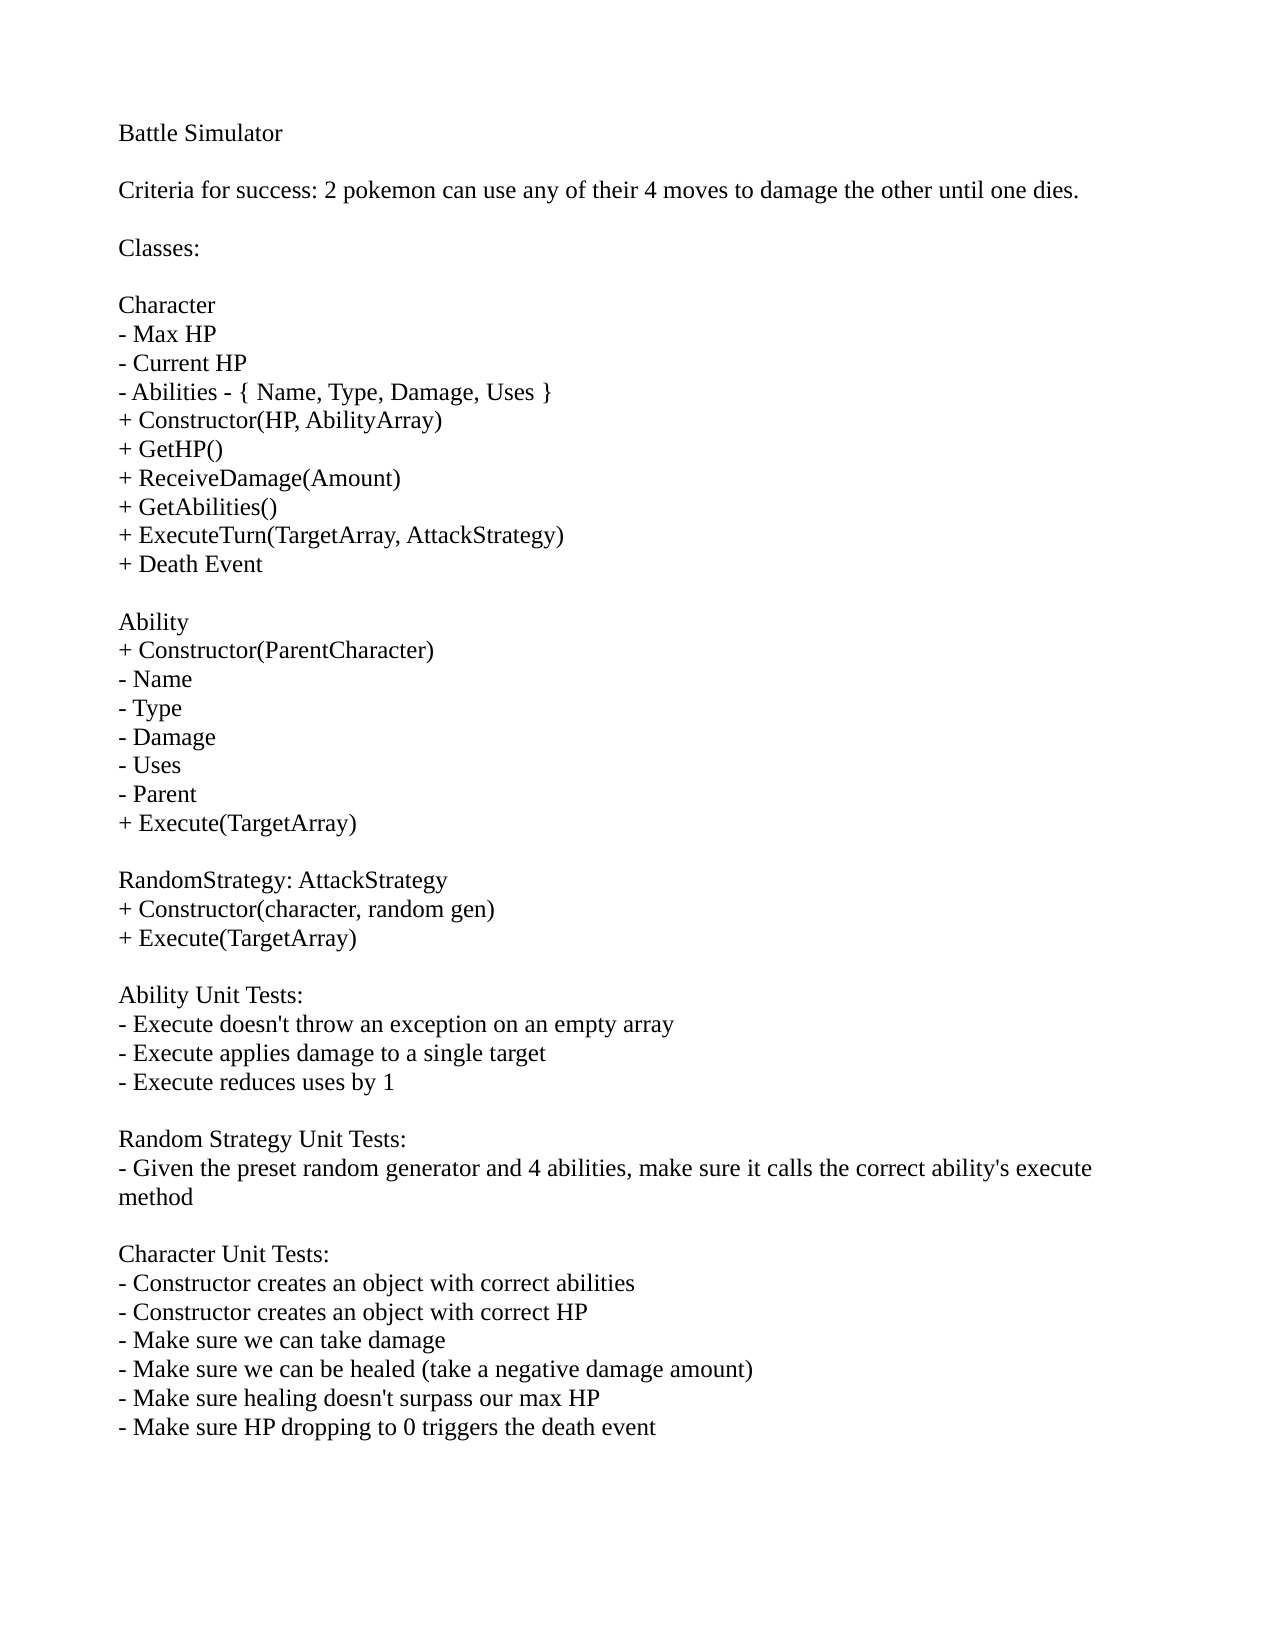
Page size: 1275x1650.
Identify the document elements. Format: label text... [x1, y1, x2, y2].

text - Name [118, 664, 1157, 693]
text - Given the preset random generator and 4 abilities, make sure it calls the correct ability's execute method [118, 1153, 1157, 1211]
text Character Unit Tests: [118, 1239, 1157, 1268]
text + Execute(TargetArray) [118, 923, 1157, 952]
text + GetHP() [118, 434, 1157, 463]
text + Execute(TargetArray) [118, 808, 1157, 837]
text - Make sure we can be healed (take a negative damage amount) [118, 1354, 1157, 1383]
text - Type [118, 693, 1157, 722]
text Character [118, 291, 1157, 319]
text - Abilities - { Name, Type, Damage, Uses } [118, 377, 1157, 406]
text - Constructor creates an object with correct abilities [118, 1268, 1157, 1297]
text + GetAbilities() [118, 492, 1157, 521]
text - Execute reduces uses by 1 [118, 1067, 1157, 1096]
text - Constructor creates an object with correct HP [118, 1297, 1157, 1326]
text + Constructor(HP, AbilityArray) [118, 406, 1157, 434]
text - Execute doesn't throw an exception on an empty array [118, 1009, 1157, 1038]
text - Damage [118, 722, 1157, 751]
text Criteria for success: 2 pokemon can use any of their 4 moves to damage the other until one dies. [118, 176, 1157, 204]
text - Parent [118, 779, 1157, 808]
text + Death Event [118, 549, 1157, 578]
text Ability [118, 607, 1157, 636]
text - Max HP [118, 319, 1157, 348]
text RandomStrategy: AttackStrategy [118, 866, 1157, 894]
text - Make sure HP dropping to 0 triggers the death event [118, 1412, 1157, 1441]
text - Make sure healing doesn't surpass our max HP [118, 1383, 1157, 1412]
text - Current HP [118, 348, 1157, 377]
text - Make sure we can take damage [118, 1326, 1157, 1354]
text Ability Unit Tests: [118, 981, 1157, 1009]
text + ReceiveDamage(Amount) [118, 463, 1157, 492]
text - Uses [118, 751, 1157, 779]
text Random Strategy Unit Tests: [118, 1124, 1157, 1153]
text Classes: [118, 233, 1157, 262]
text + ExecuteTurn(TargetArray, AttackStrategy) [118, 521, 1157, 549]
text Battle Simulator [118, 118, 1157, 147]
text + Constructor(character, random gen) [118, 894, 1157, 923]
text + Constructor(ParentCharacter) [118, 636, 1157, 664]
text - Execute applies damage to a single target [118, 1038, 1157, 1067]
